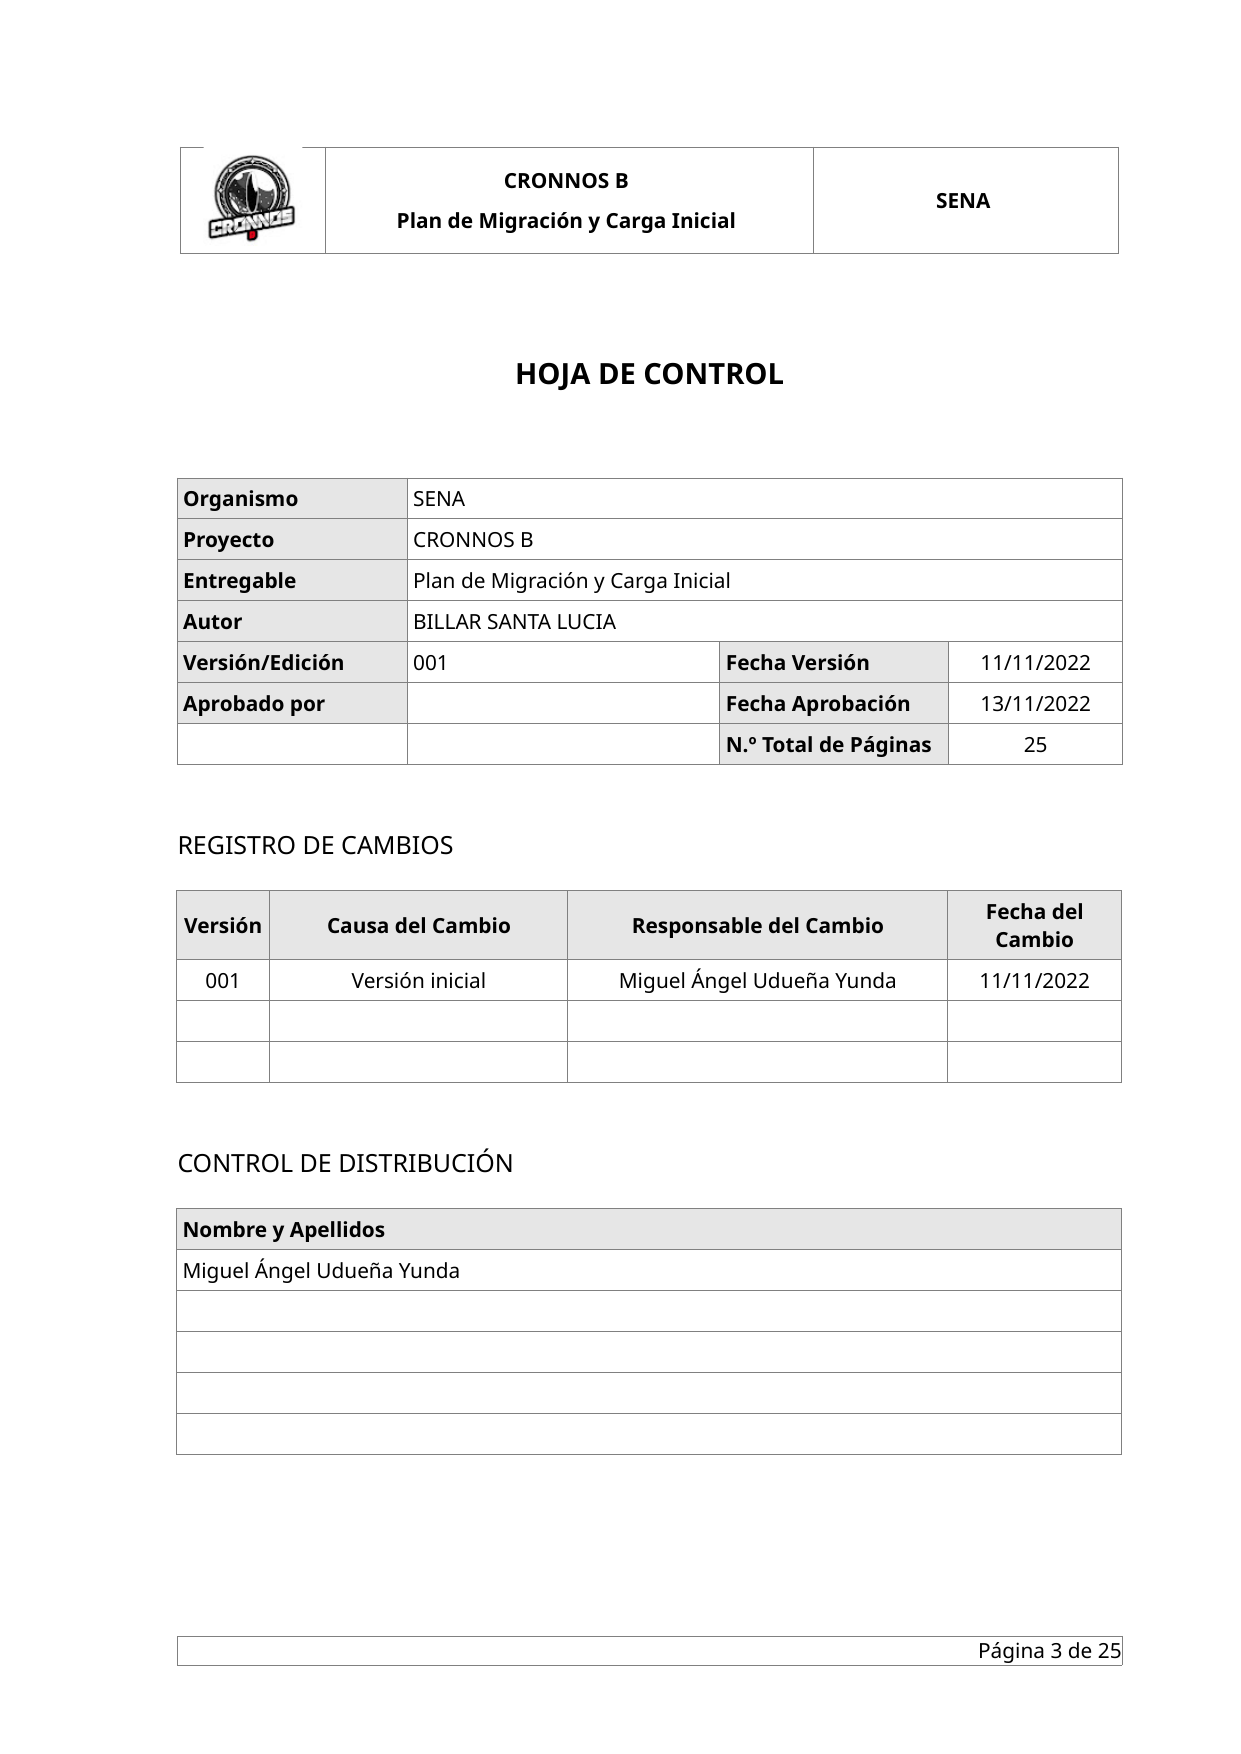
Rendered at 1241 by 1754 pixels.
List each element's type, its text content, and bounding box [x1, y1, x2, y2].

table_cell [568, 1001, 947, 1041]
table_cell 13/11/2022 [949, 683, 1122, 723]
table_cell [270, 1042, 567, 1082]
text REGISTRO DE CAMBIOS [177, 827, 1122, 862]
table_cell 001 [177, 960, 269, 1000]
table_cell Autor [178, 601, 407, 641]
table_cell [948, 1001, 1121, 1041]
table_header Responsable del Cambio [568, 891, 947, 959]
table_header Causa del Cambio [270, 891, 567, 959]
table_cell [568, 1042, 947, 1082]
table_header Organismo [178, 479, 407, 518]
table_cell Entregable [178, 560, 407, 600]
table_cell [178, 724, 407, 764]
table_cell Proyecto [178, 519, 407, 559]
table_cell [408, 683, 719, 723]
table_cell [177, 1042, 269, 1082]
table_cell 24 [949, 724, 1122, 764]
table_header Versión [177, 891, 269, 959]
table_cell [177, 1332, 1121, 1372]
text CONTROL DE DISTRIBUCIÓN [177, 1146, 1122, 1180]
table_cell 11/11/2022 [949, 642, 1122, 682]
table_cell [177, 1414, 1121, 1454]
table_cell 11/11/2022 [948, 960, 1121, 1000]
table_cell Miguel Ángel Udueña Yunda [568, 960, 947, 1000]
table_header SENA [408, 479, 1122, 518]
table_cell Plan de Migración y Carga Inicial [408, 560, 1122, 600]
table_header Nombre y Apellidos [177, 1209, 1121, 1249]
table_cell [270, 1001, 567, 1041]
table_cell Fecha Versión [720, 642, 948, 682]
table_cell [177, 1291, 1121, 1331]
table_cell [177, 1001, 269, 1041]
table_cell BILLAR SANTA LUCIA [408, 601, 1122, 641]
table_cell [948, 1042, 1121, 1082]
table_cell CRONNOS B [408, 519, 1122, 559]
table_cell 001 [408, 642, 719, 682]
text HOJA DE CONTROL [177, 353, 1122, 393]
table_cell Versión/Edición [178, 642, 407, 682]
table_header Fecha del Cambio [948, 891, 1121, 959]
table_cell N.º Total de Páginas [720, 724, 948, 764]
table_cell Fecha Aprobación [720, 683, 948, 723]
table_cell Aprobado por [178, 683, 407, 723]
table_cell Miguel Ángel Udueña Yunda [177, 1250, 1121, 1290]
table_cell [177, 1373, 1121, 1413]
table_cell Versión inicial [270, 960, 567, 1000]
table_cell [408, 724, 719, 764]
